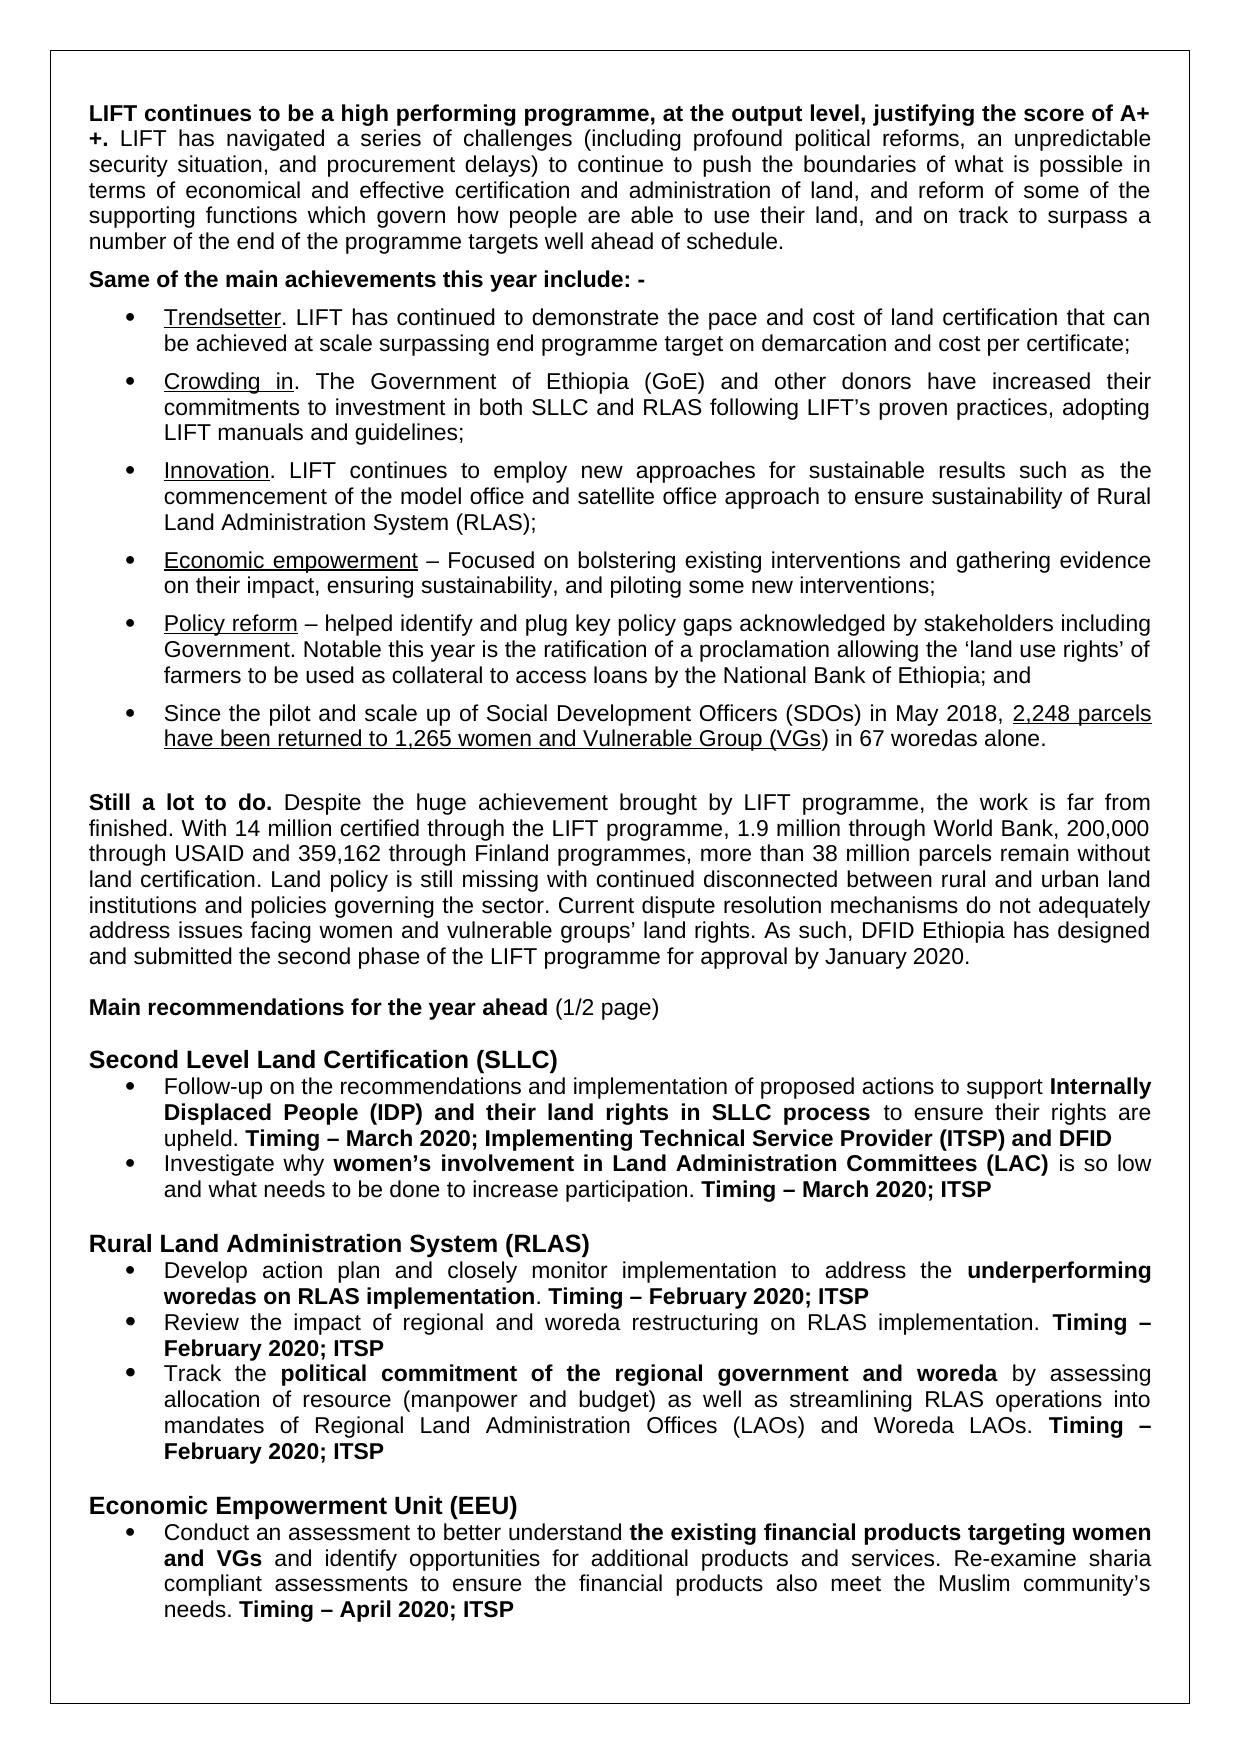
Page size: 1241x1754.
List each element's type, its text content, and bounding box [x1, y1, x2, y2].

list Conduct an assessment to better understand the existing financial products targeting women and VGs and identify opportunities for additional products and services. Re-examine sharia compliant assessments to ensure the financial products also meet the Muslim community’s needs. Timing – April 2020; ITSP [126, 1520, 1152, 1622]
text Main recommendations for the year ahead (1/2 page) [89, 995, 1152, 1021]
list Economic empowerment – Focused on bolstering existing interventions and gathering evidence on their impact, ensuring sustainability, and piloting some new interventions; [126, 547, 1152, 599]
list Policy reform – helped identify and plug key policy gaps acknowledged by stakeholders including Government. Notable this year is the ratification of a proclamation allowing the ‘land use rights’ of farmers to be used as collateral to access loans by the National Bank of Ethiopia; and [126, 611, 1152, 688]
list Since the pilot and scale up of Social Development Officers (SDOs) in May 2018, 2,248 parcels have been returned to 1,265 women and Vulnerable Group (VGs) in 67 woredas alone. [126, 701, 1152, 752]
list Trendsetter. LIFT has continued to demonstrate the pace and cost of land certification that can be achieved at scale surpassing end programme target on demarcation and cost per certificate; [126, 305, 1152, 356]
list Develop action plan and closely monitor implementation to address the underperforming woredas on RLAS implementation. Timing – February 2020; ITSP [126, 1258, 1152, 1309]
text Second Level Land Certification (SLLC) [89, 1046, 1152, 1074]
text Rural Land Administration System (RLAS) [89, 1230, 1152, 1258]
list Review the impact of regional and woreda restructuring on RLAS implementation. Timing – February 2020; ITSP [126, 1309, 1152, 1361]
text Still a lot to do. Despite the huge achievement brought by LIFT programme, the work is far from finished. With 14 million certified through the LIFT programme, 1.9 million through World Bank, 200,000 through USAID and 359,162 through Finland programmes, more than 38 million parcels remain without land certification. Land policy is still missing with continued disconnected between rural and urban land institutions and policies governing the sector. Current dispute resolution mechanisms do not adequately address issues facing women and vulnerable groups’ land rights. As such, DFID Ethiopia has designed and submitted the second phase of the LIFT programme for approval by January 2020. [89, 790, 1152, 969]
list Track the political commitment of the regional government and woreda by assessing allocation of resource (manpower and budget) as well as streamlining RLAS operations into mandates of Regional Land Administration Offices (LAOs) and Woreda LAOs. Timing – February 2020; ITSP [126, 1361, 1152, 1464]
list Follow-up on the recommendations and implementation of proposed actions to support Internally Displaced People (IDP) and their land rights in SLLC process to ensure their rights are upheld. Timing – March 2020; Implementing Technical Service Provider (ITSP) and DFID [126, 1074, 1152, 1151]
list Crowding in. The Government of Ethiopia (GoE) and other donors have increased their commitments to investment in both SLLC and RLAS following LIFT’s proven practices, adopting LIFT manuals and guidelines; [126, 369, 1152, 446]
text LIFT continues to be a high performing programme, at the output level, justifying the score of A++. LIFT has navigated a series of challenges (including profound political reforms, an unpredictable security situation, and procurement delays) to continue to push the boundaries of what is possible in terms of economical and effective certification and administration of land, and reform of some of the supporting functions which govern how people are able to use their land, and on track to surpass a number of the end of the programme targets well ahead of schedule. [89, 101, 1152, 254]
list Innovation. LIFT continues to employ new approaches for sustainable results such as the commencement of the model office and satellite office approach to ensure sustainability of Rural Land Administration System (RLAS); [126, 458, 1152, 535]
text Same of the main achievements this year include: - [89, 267, 1152, 292]
text Economic Empowerment Unit (EEU) [89, 1492, 1152, 1520]
list Investigate why women’s involvement in Land Administration Committees (LAC) is so low and what needs to be done to increase participation. Timing – March 2020; ITSP [126, 1151, 1152, 1202]
